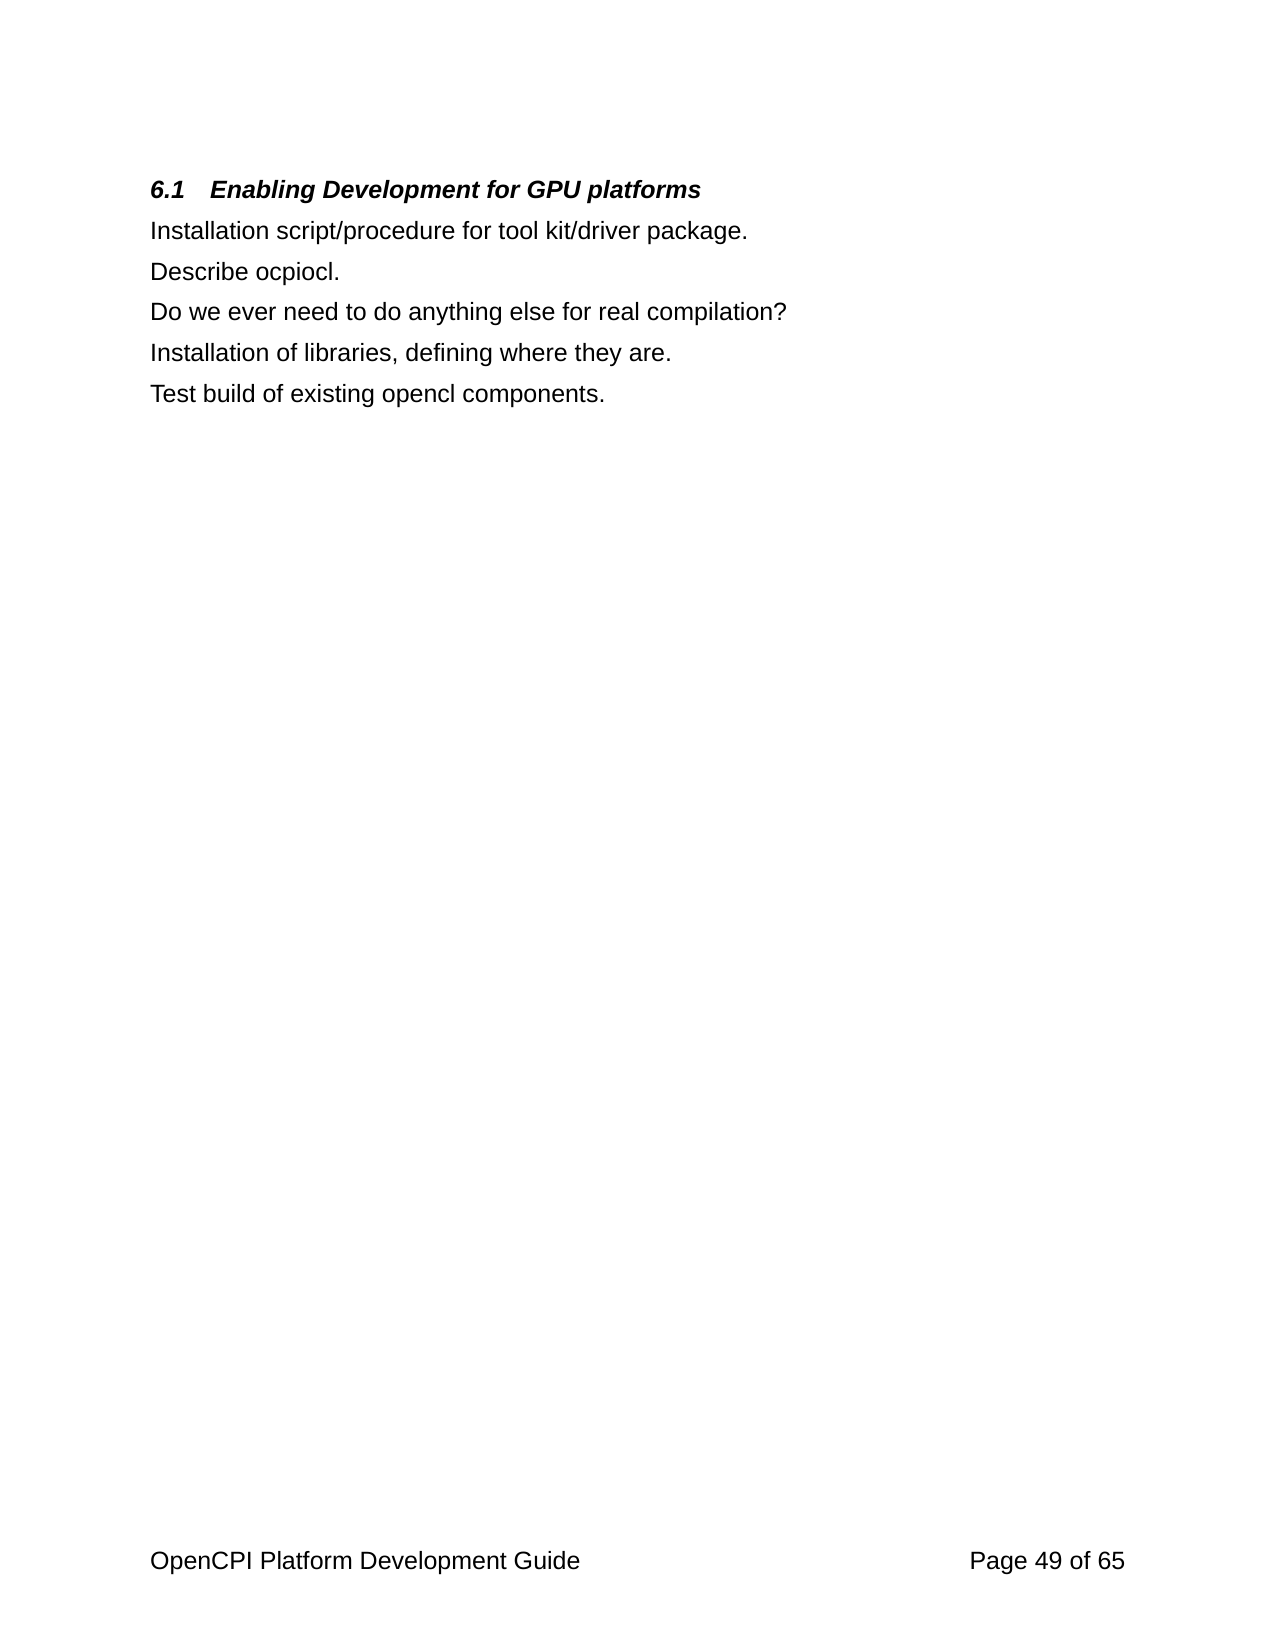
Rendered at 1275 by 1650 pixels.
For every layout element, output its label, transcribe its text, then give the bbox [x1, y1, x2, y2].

text Test build of existing opencl components. [150, 379, 1125, 407]
text Installation of libraries, defining where they are. [150, 338, 1125, 367]
text Installation script/procedure for tool kit/driver package. [150, 216, 1125, 244]
text Do we ever need to do anything else for real compilation? [150, 297, 1125, 326]
subtitle Enabling Development for GPU platforms [150, 175, 1125, 204]
text Describe ocpiocl. [150, 256, 1125, 285]
